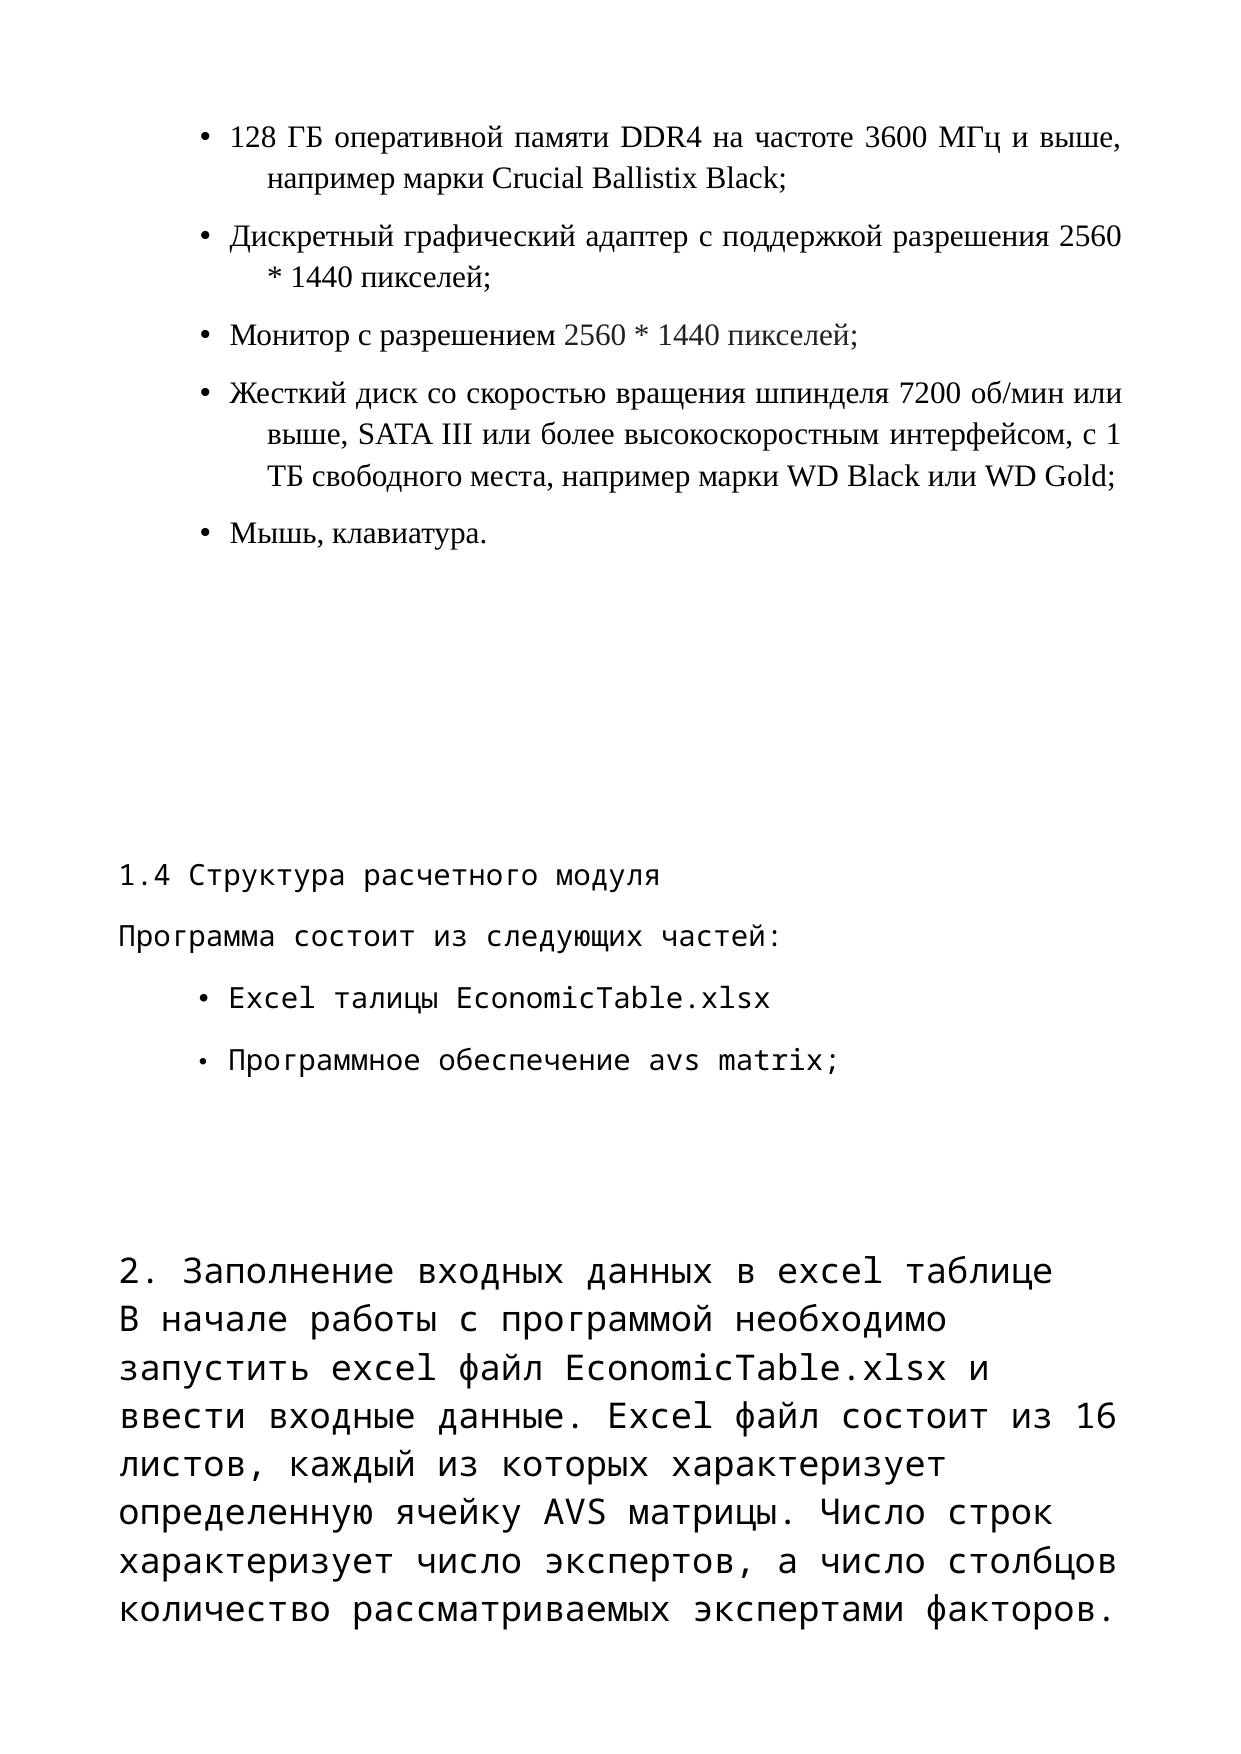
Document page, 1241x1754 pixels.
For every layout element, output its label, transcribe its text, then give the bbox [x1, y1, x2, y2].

list Программное обеспечение avs matrix; [199, 1039, 1122, 1079]
text Программа состоит из следующих частей: [118, 915, 1122, 954]
list Монитор с разрешением 2560 * 1440 пикселей; [200, 316, 1122, 352]
list Дискретный графический адаптер с поддержкой разрешения 2560 * 1440 пикселей; [200, 217, 1122, 294]
list Excel талицы EconomicTable.xlsx [199, 977, 1122, 1017]
list Мышь, клавиатура. [200, 515, 1122, 551]
list Жесткий диск cо скоростью вращения шпинделя 7200 об/мин или выше, SATA III или более высокоскоростным интерфейсом, с 1 ТБ свободного места, например марки WD Black или WD Gold; [200, 374, 1122, 493]
text В начале работы с программой необходимо запустить excel файл EconomicTable.xlsx и ввести входные данные. Excel файл состоит из 16 листов, каждый из которых характеризует определенную ячейку AVS матрицы. Число строк характеризует число экспертов, а число столбцов количество рассматриваемых экспертами факторов. [118, 1294, 1122, 1632]
text 2. Заполнение входных данных в excel таблице [118, 1246, 1122, 1294]
list 128 ГБ оперативной памяти DDR4 на частоте 3600 МГц и выше, например марки Crucial Ballistix Black; [200, 118, 1122, 195]
text 1.4 Структура расчетного модуля [118, 855, 1122, 894]
